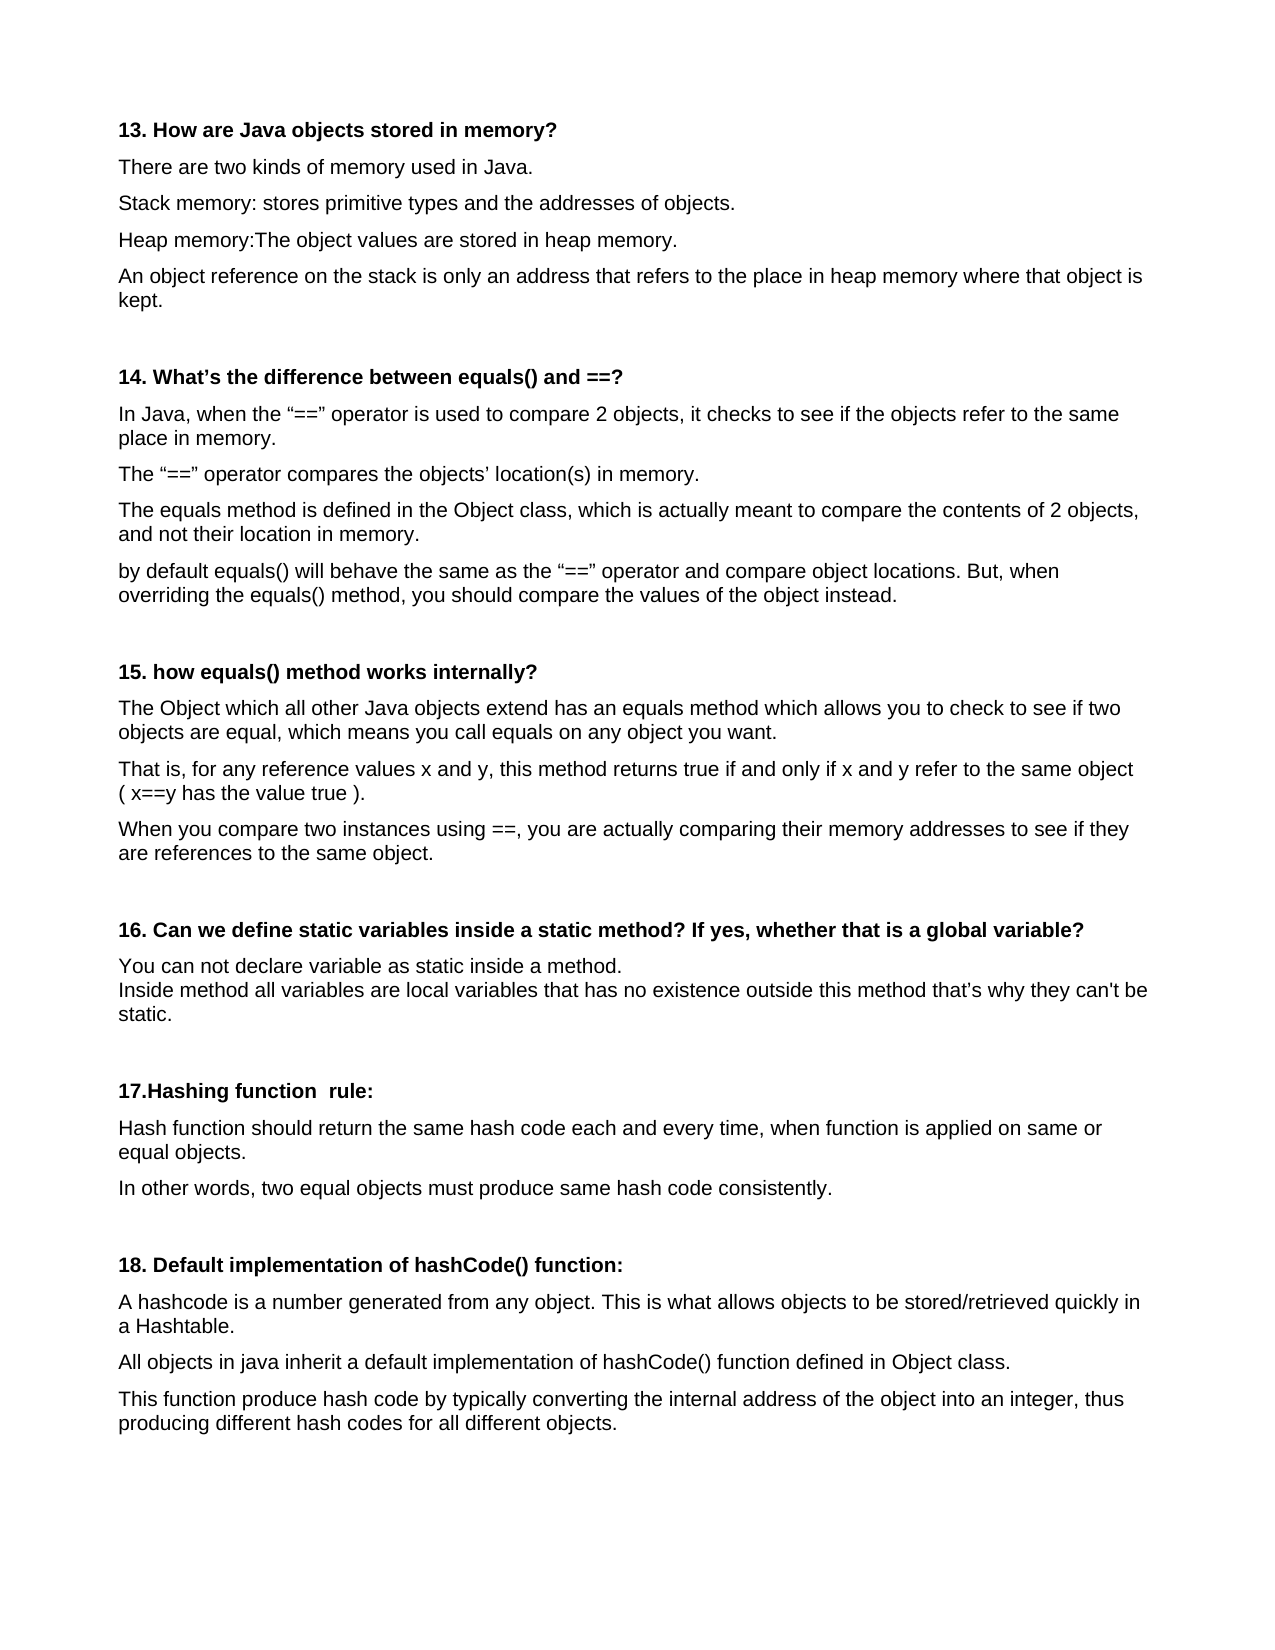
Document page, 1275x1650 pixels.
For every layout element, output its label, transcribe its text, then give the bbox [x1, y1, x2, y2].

text An object reference on the stack is only an address that refers to the place in heap memory where that object is kept. [118, 264, 1157, 312]
text 14. What’s the difference between equals() and ==? [118, 365, 1157, 389]
text Heap memory:The object values are stored in heap memory. [118, 227, 1157, 251]
text A hashcode is a number generated from any object. This is what allows objects to be stored/retrieved quickly in a Hashtable. [118, 1289, 1157, 1337]
text Hash function should return the same hash code each and every time, when function is applied on same or equal objects. [118, 1116, 1157, 1163]
text 15. how equals() method works internally? [118, 659, 1157, 683]
text The Object which all other Java objects extend has an equals method which allows you to check to see if two objects are equal, which means you call equals on any object you want. [118, 696, 1157, 744]
text All objects in java inherit a default implementation of hashCode() function defined in Object class. [118, 1350, 1157, 1374]
text When you compare two instances using ==, you are actually comparing their memory addresses to see if they are references to the same object. [118, 817, 1157, 865]
text This function produce hash code by typically converting the internal address of the object into an integer, thus producing different hash codes for all different objects. [118, 1386, 1157, 1434]
text The “==” operator compares the objects’ location(s) in memory. [118, 462, 1157, 486]
text In other words, two equal objects must produce same hash code consistently. [118, 1176, 1157, 1200]
text There are two kinds of memory used in Java. [118, 154, 1157, 178]
text 18. Default implementation of hashCode() function: [118, 1253, 1157, 1277]
text Stack memory: stores primitive types and the addresses of objects. [118, 191, 1157, 215]
text 16. Can we define static variables inside a static method? If yes, whether that is a global variable? [118, 918, 1157, 942]
text 13. How are Java objects stored in memory? [118, 118, 1157, 142]
text You can not declare variable as static inside a method. Inside method all variables are local variables that has no existence outside this method that’s why they can't be static. [118, 954, 1157, 1026]
text The equals method is defined in the Object class, which is actually meant to compare the contents of 2 objects, and not their location in memory. [118, 498, 1157, 546]
text In Java, when the “==” operator is used to compare 2 objects, it checks to see if the objects refer to the same place in memory. [118, 401, 1157, 449]
text by default equals() will behave the same as the “==” operator and compare object locations. But, when overriding the equals() method, you should compare the values of the object instead. [118, 559, 1157, 607]
text 17.Hashing function rule: [118, 1079, 1157, 1103]
text That is, for any reference values x and y, this method returns true if and only if x and y refer to the same object ( x==y has the value true ). [118, 756, 1157, 804]
